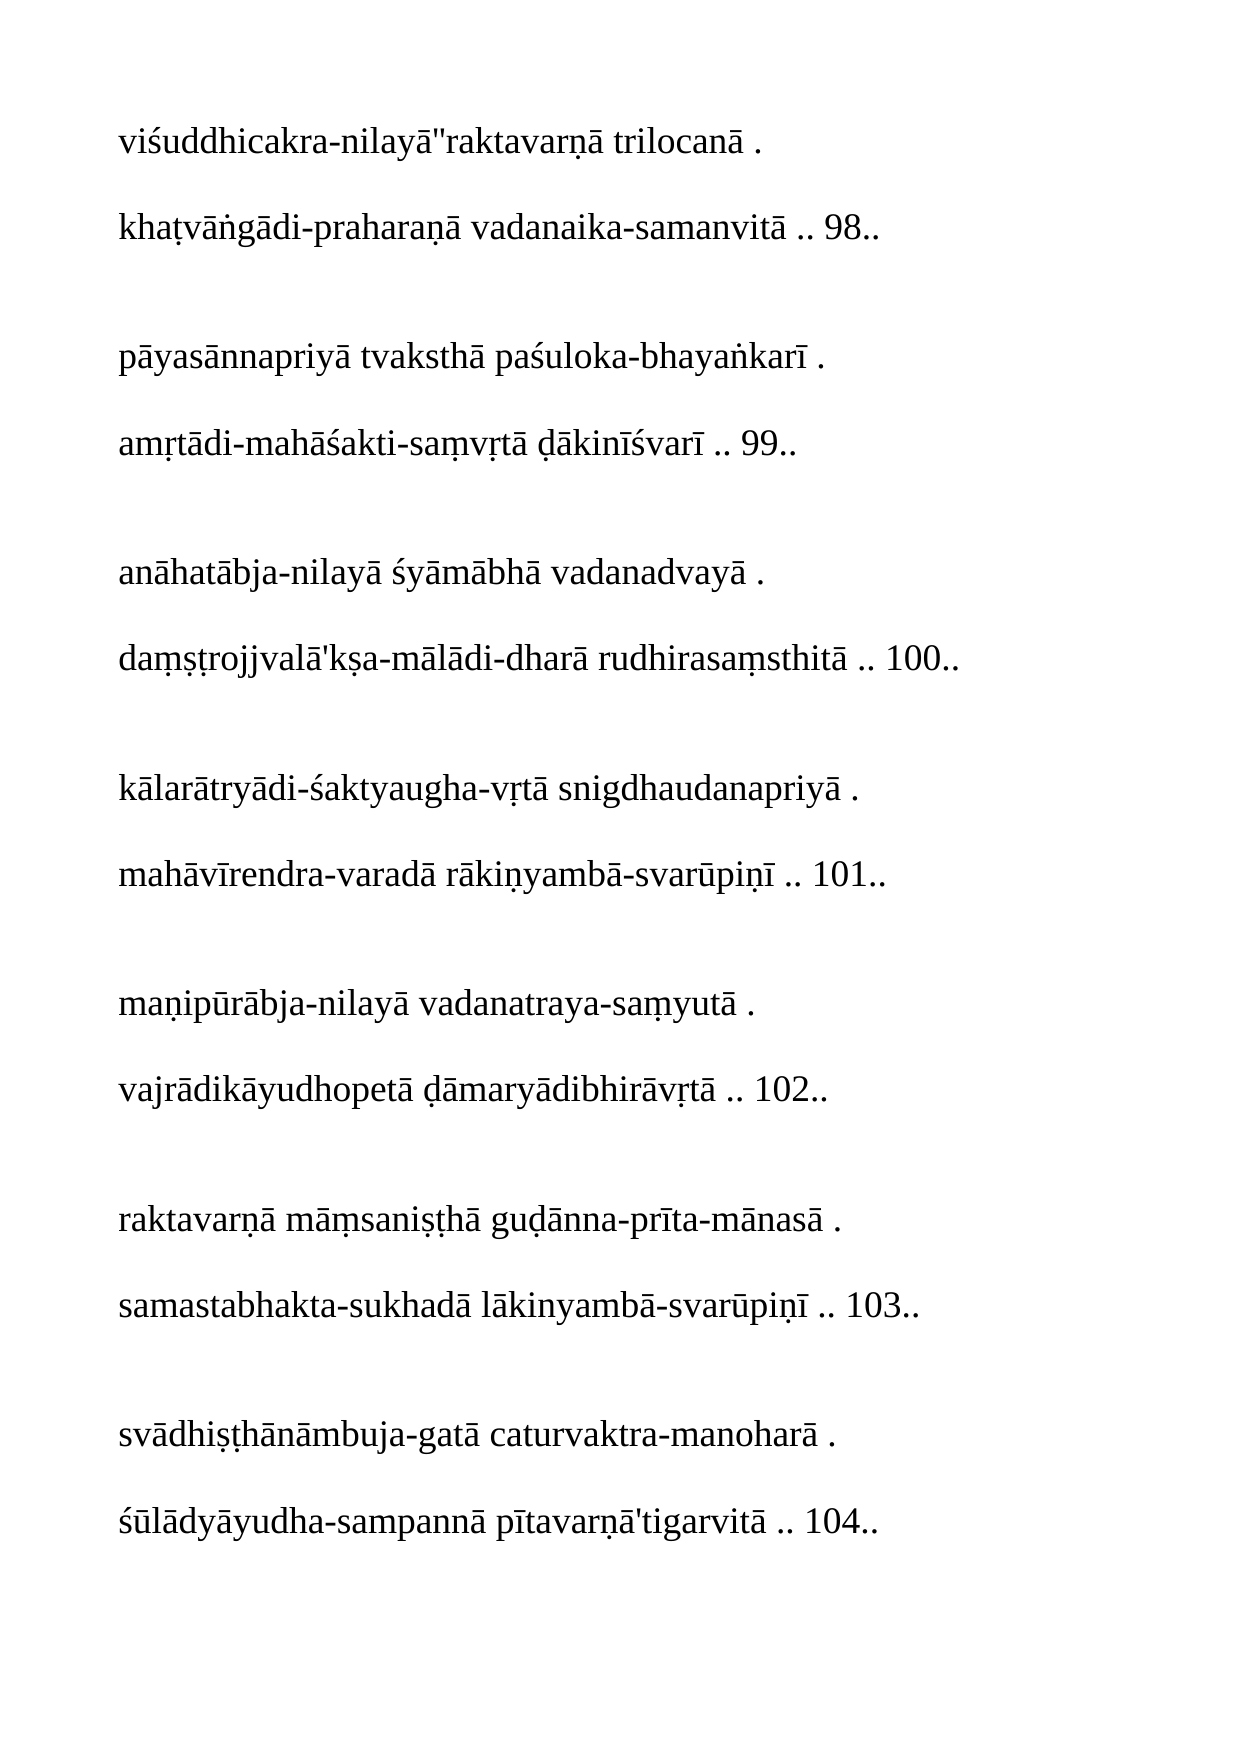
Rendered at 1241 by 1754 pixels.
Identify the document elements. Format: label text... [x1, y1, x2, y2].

text śūlādyāyudha-sampannā pītavarṇā'tigarvitā .. 104.. [118, 1498, 1122, 1541]
text maṇipūrābja-nilayā vadanatraya-saṃyutā . [118, 981, 1122, 1024]
text vajrādikāyudhopetā ḍāmaryādibhirāvṛtā .. 102.. [118, 1067, 1122, 1110]
text samastabhakta-sukhadā lākinyambā-svarūpiṇī .. 103.. [118, 1282, 1122, 1326]
text mahāvīrendra-varadā rākiṇyambā-svarūpiṇī .. 101.. [118, 851, 1122, 894]
text pāyasānnapriyā tvaksthā paśuloka-bhayaṅkarī . [118, 334, 1122, 377]
text khaṭvāṅgādi-praharaṇā vadanaika-samanvitā .. 98.. [118, 204, 1122, 247]
text viśuddhicakra-nilayā''raktavarṇā trilocanā . [118, 118, 1122, 161]
text svādhiṣṭhānāmbuja-gatā caturvaktra-manoharā . [118, 1412, 1122, 1455]
text kālarātryādi-śaktyaugha-vṛtā snigdhaudanapriyā . [118, 765, 1122, 808]
text raktavarṇā māṃsaniṣṭhā guḍānna-prīta-mānasā . [118, 1196, 1122, 1239]
text daṃṣṭrojjvalā'kṣa-mālādi-dharā rudhirasaṃsthitā .. 100.. [118, 636, 1122, 679]
text amṛtādi-mahāśakti-saṃvṛtā ḍākinīśvarī .. 99.. [118, 420, 1122, 463]
text anāhatābja-nilayā śyāmābhā vadanadvayā . [118, 549, 1122, 592]
